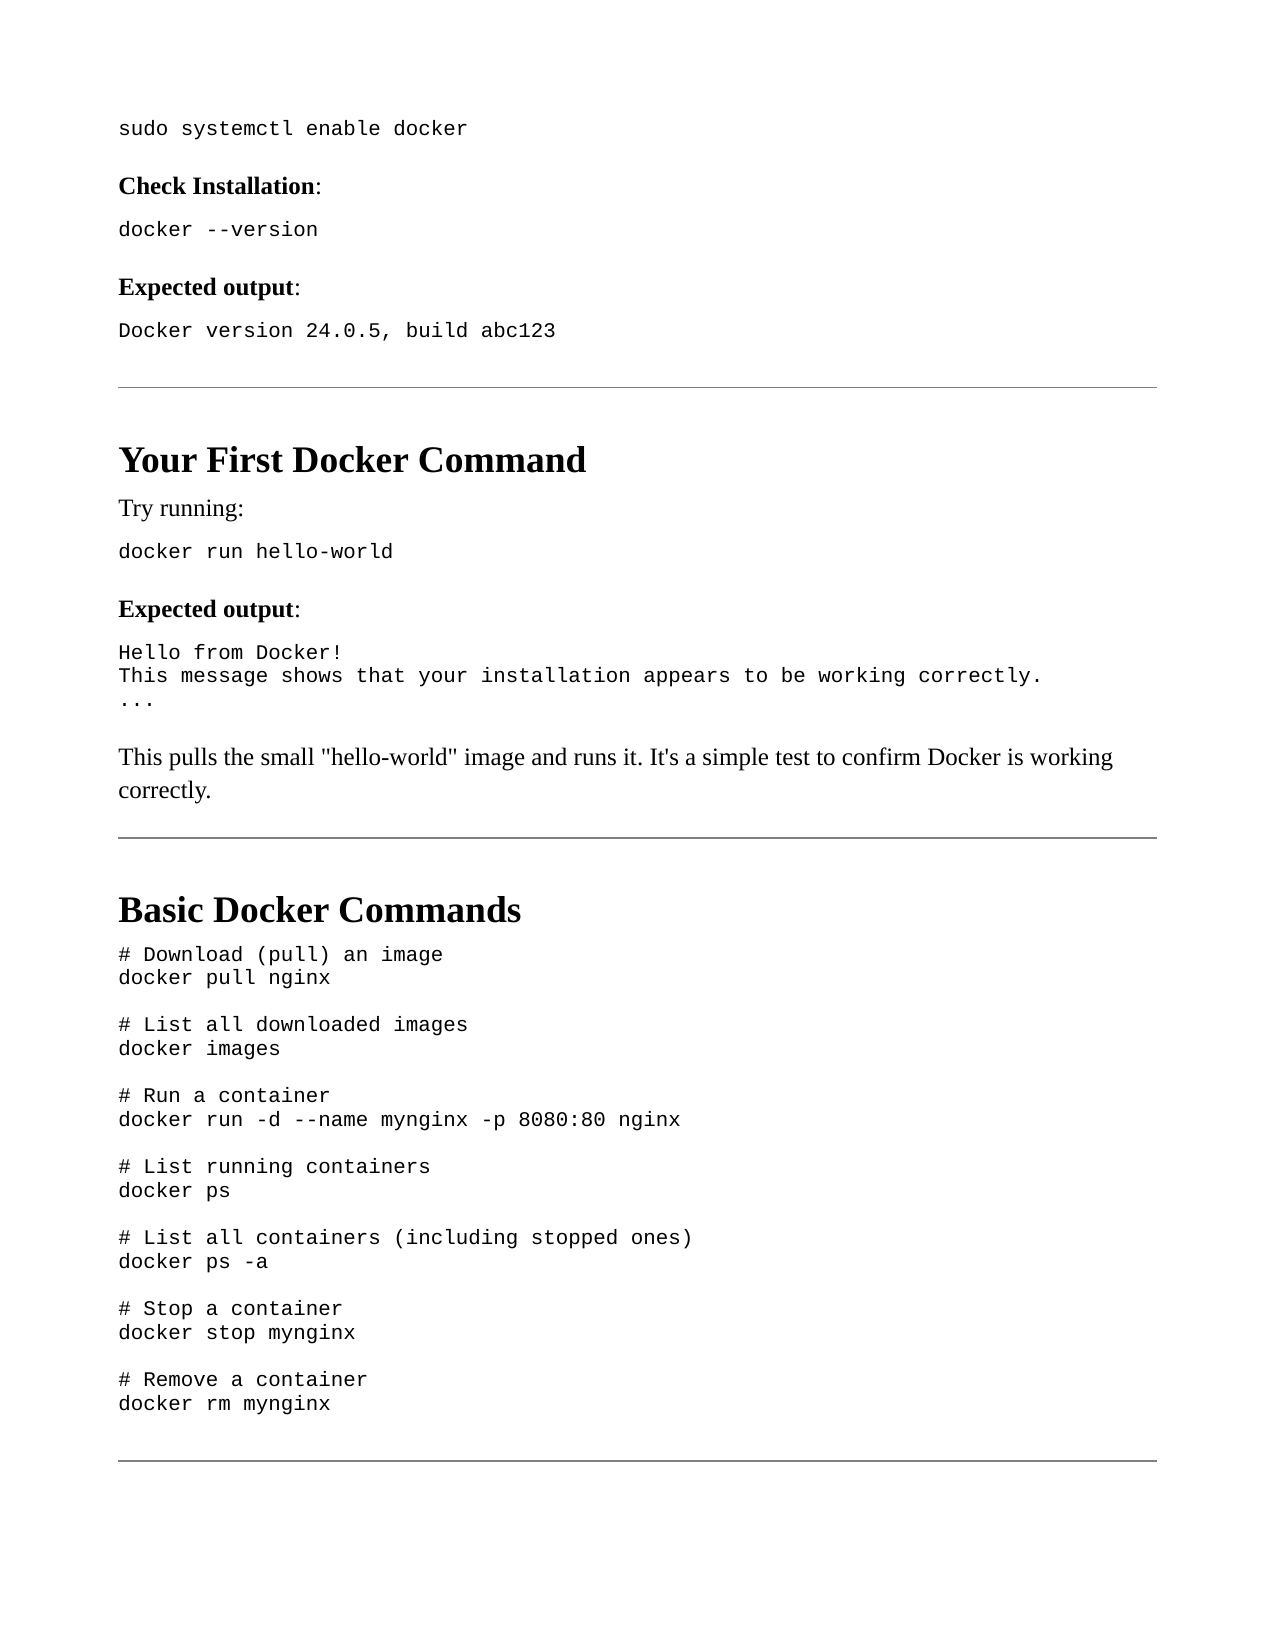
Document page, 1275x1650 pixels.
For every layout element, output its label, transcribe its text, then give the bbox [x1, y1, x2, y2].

text docker run -d --name mynginx -p 8080:80 nginx [118, 1109, 1157, 1133]
text # Remove a container [118, 1369, 1157, 1393]
text Try running: [118, 493, 1157, 522]
text # Download (pull) an image [118, 943, 1157, 967]
text # List all containers (including stopped ones) [118, 1227, 1157, 1251]
subtitle Your First Docker Command [118, 438, 1157, 481]
text Expected output: [118, 594, 1157, 623]
text Expected output: [118, 272, 1157, 301]
text This message shows that your installation appears to be working correctly. [118, 665, 1157, 689]
text docker pull nginx [118, 967, 1157, 991]
text # List all downloaded images [118, 1014, 1157, 1038]
text docker run hello-world [118, 541, 1157, 565]
text # List running containers [118, 1156, 1157, 1180]
text docker stop mynginx [118, 1322, 1157, 1346]
text docker ps -a [118, 1251, 1157, 1274]
text # Run a container [118, 1085, 1157, 1109]
text docker rm mynginx [118, 1393, 1157, 1416]
text ... [118, 689, 1157, 713]
subtitle Basic Docker Commands [118, 888, 1157, 931]
text docker images [118, 1038, 1157, 1062]
text sudo systemctl enable docker [118, 118, 1157, 142]
text Hello from Docker! [118, 642, 1157, 665]
text Docker version 24.0.5, build abc123 [118, 319, 1157, 343]
text This pulls the small "hello-world" image and runs it. It's a simple test to confirm Docker is working correctly. [118, 742, 1157, 804]
text docker ps [118, 1180, 1157, 1204]
text Check Installation: [118, 171, 1157, 200]
text # Stop a container [118, 1298, 1157, 1322]
text docker --version [118, 219, 1157, 242]
